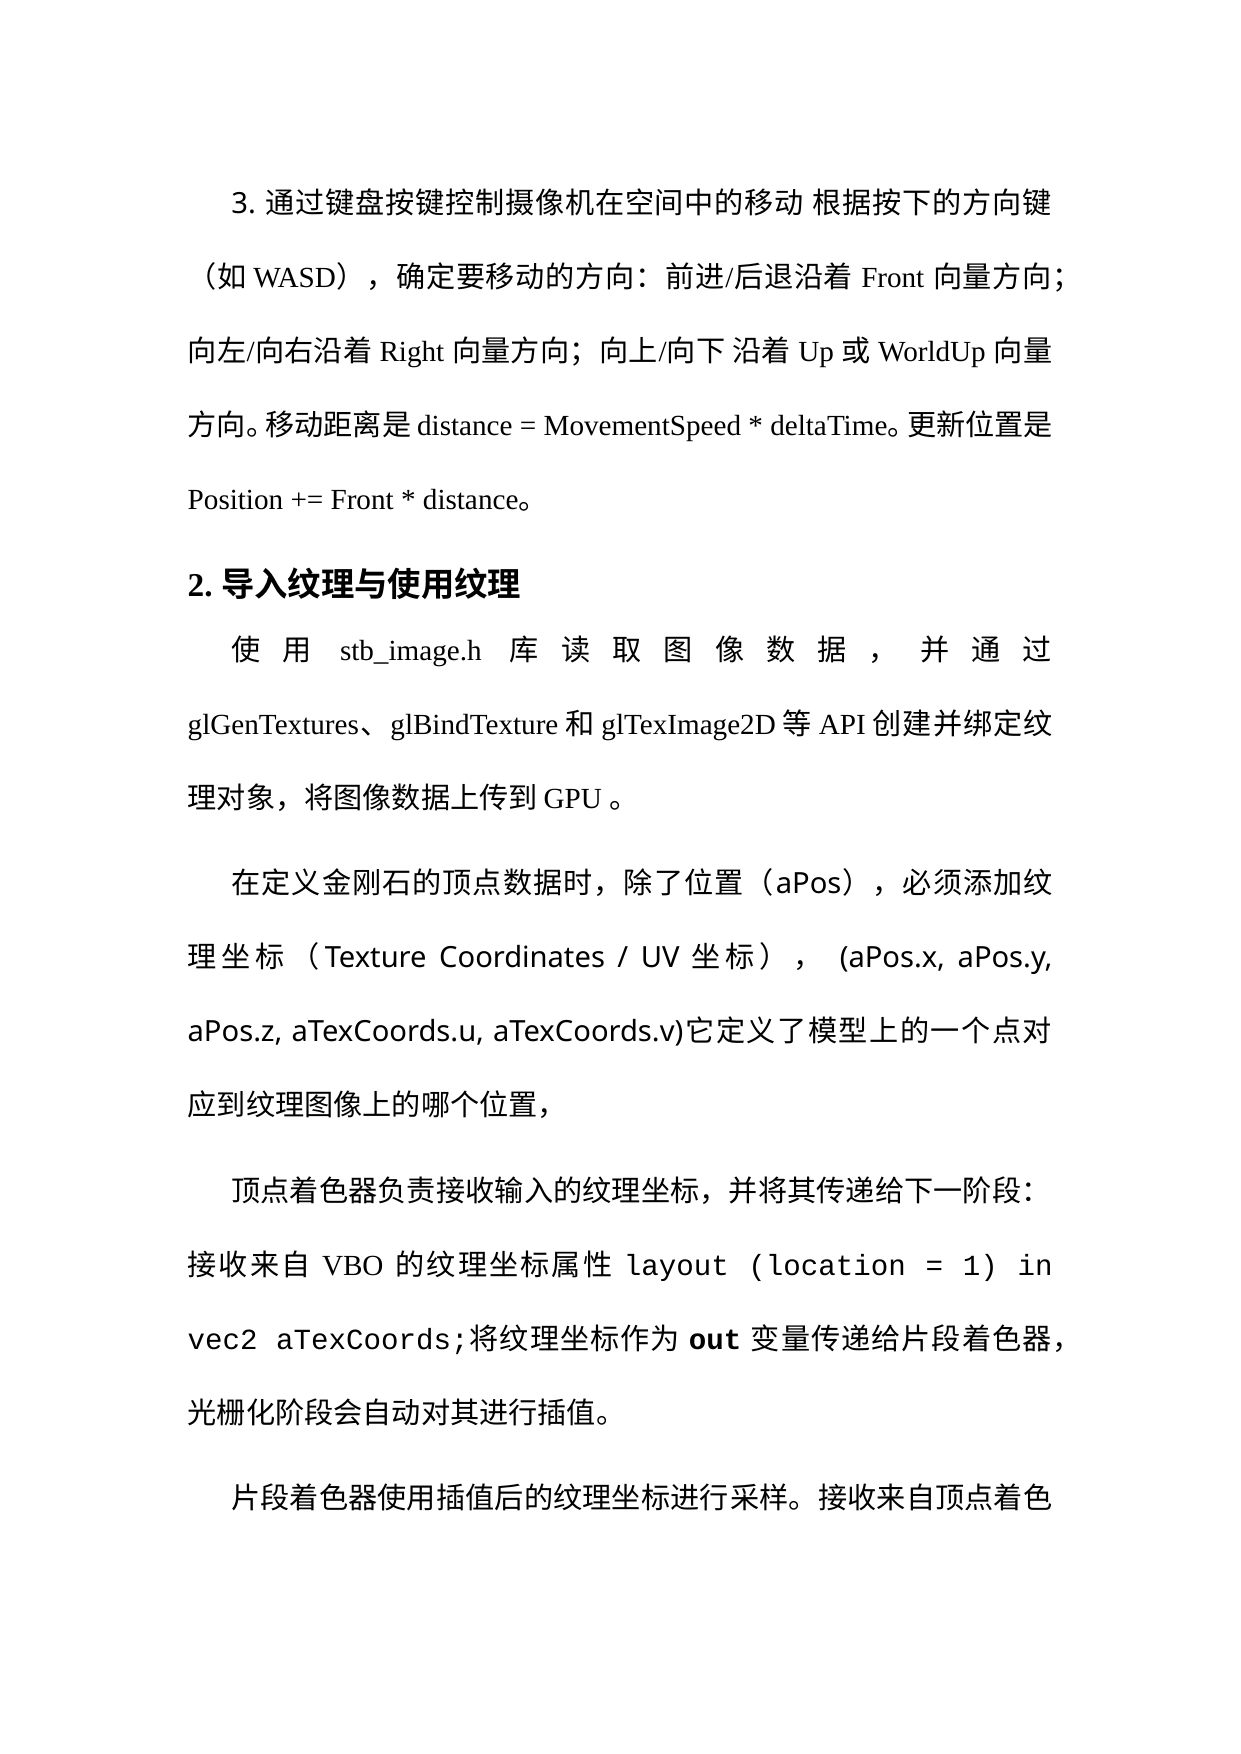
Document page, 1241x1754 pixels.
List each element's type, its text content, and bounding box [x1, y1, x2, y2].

text 顶点着色器负责接收输入的纹理坐标，并将其传递给下一阶段：接收来自 VBO 的纹理坐标属性 layout (location = 1) in vec2 aTexCoords;将纹理坐标作为 out 变量传递给片段着色器，光栅化阶段会自动对其进行插值。 [187, 1156, 1053, 1443]
text 片段着色器使用插值后的纹理坐标进行采样。接收来自顶点着色 [187, 1463, 1053, 1528]
text 在定义金刚石的顶点数据时，除了位置（aPos），必须添加纹理坐标（Texture Coordinates / UV坐标）， (aPos.x, aPos.y, aPos.z, aTexCoords.u, aTexCoords.v)它定义了模型上的一个点对应到纹理图像上的哪个位置， [187, 848, 1053, 1136]
text 使用stb_image.h库读取图像数据，并通过glGenTextures、glBindTexture和glTexImage2D等API创建并绑定纹理对象，将图像数据上传到GPU 。 [187, 615, 1053, 828]
text 2. 导入纹理与使用纹理 [187, 550, 1053, 615]
subtitle 3. 通过键盘按键控制摄像机在空间中的移动 根据按下的方向键（如WASD），确定要移动的方向：前进/后退沿着 Front 向量方向；向左/向右沿着 Right 向量方向；向上/向下 沿着 Up 或 WorldUp 向量方向。移动距离是distance = MovementSpeed * deltaTime。更新位置是Position += Front * distance。 [187, 168, 1053, 529]
